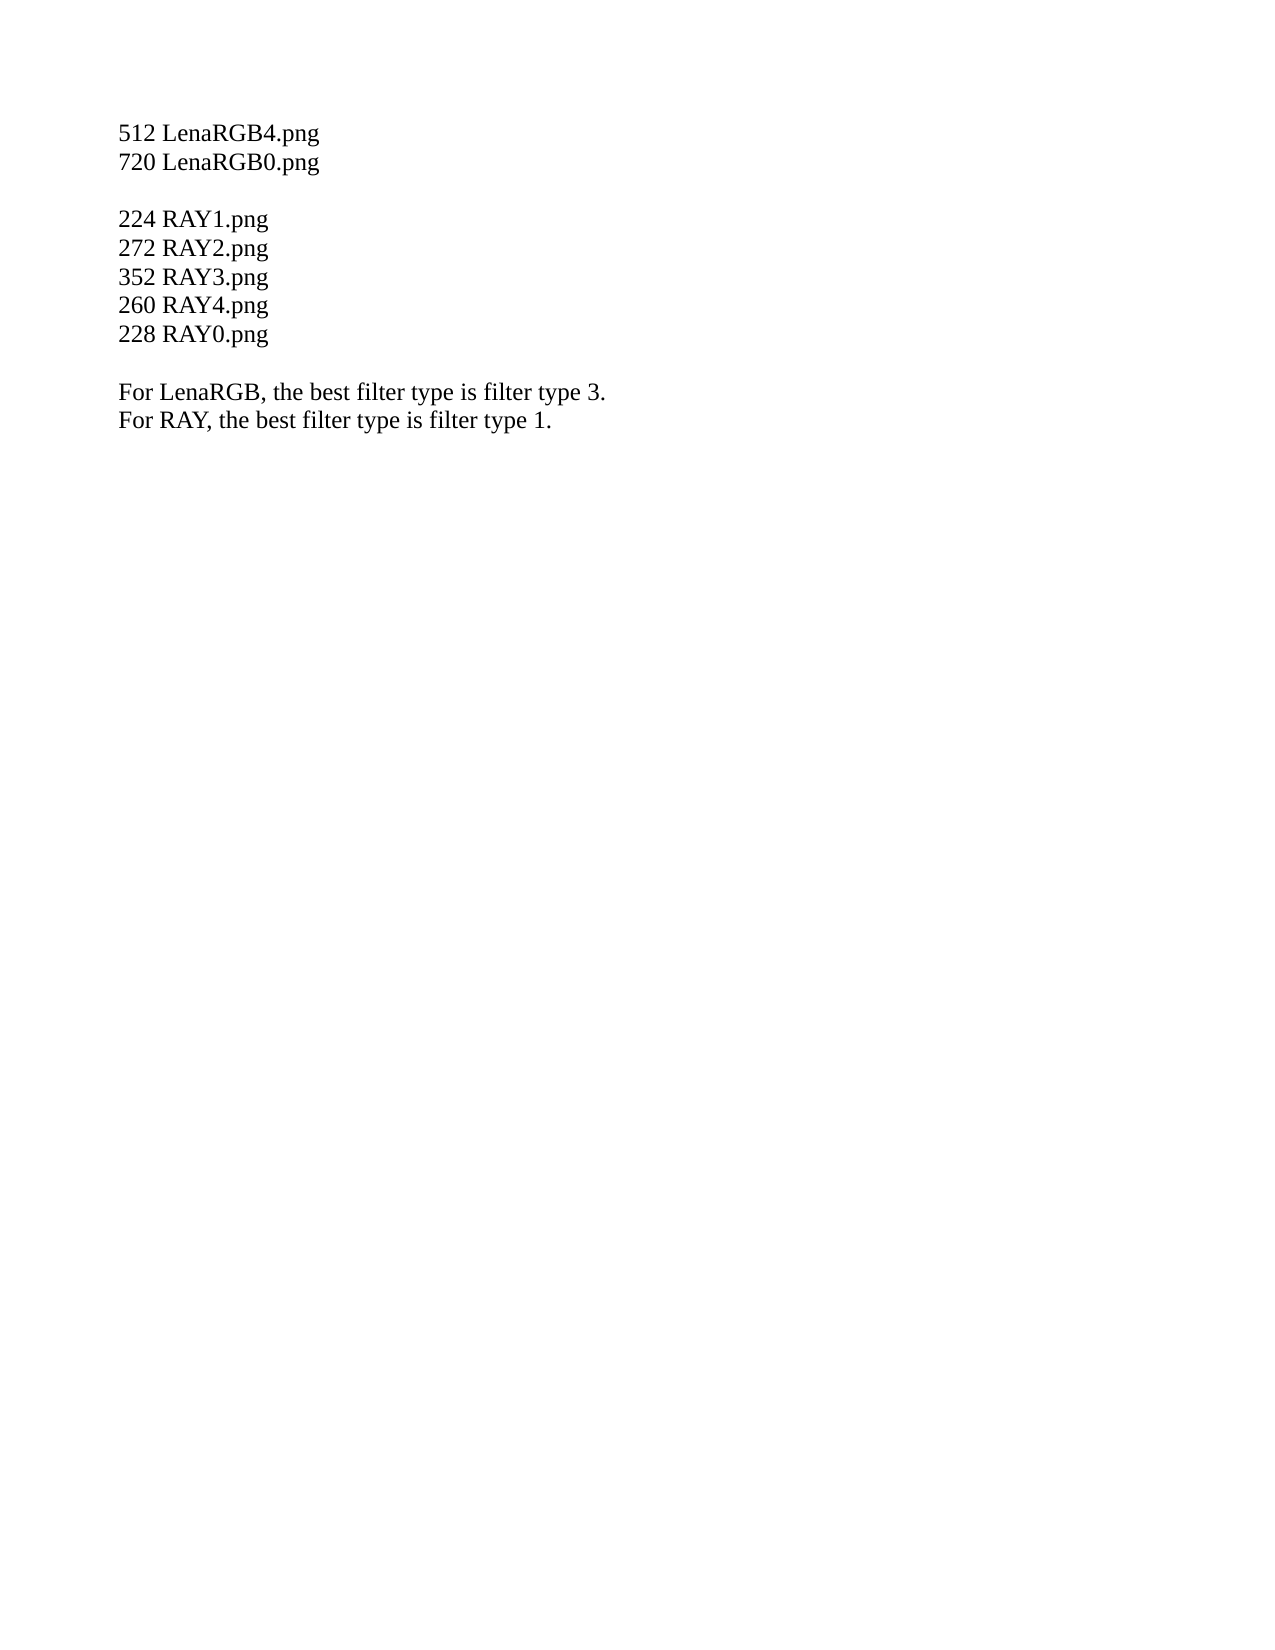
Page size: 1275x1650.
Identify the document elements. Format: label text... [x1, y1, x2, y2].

text For RAY, the best filter type is filter type 1. [118, 406, 1157, 434]
text 228 RAY0.png [118, 319, 1157, 348]
text 720 LenaRGB0.png [118, 147, 1157, 176]
text 224 RAY1.png [118, 204, 1157, 233]
text 352 RAY3.png [118, 262, 1157, 291]
text For LenaRGB, the best filter type is filter type 3. [118, 377, 1157, 406]
text 260 RAY4.png [118, 291, 1157, 319]
text 512 LenaRGB4.png [118, 118, 1157, 147]
text 272 RAY2.png [118, 233, 1157, 262]
